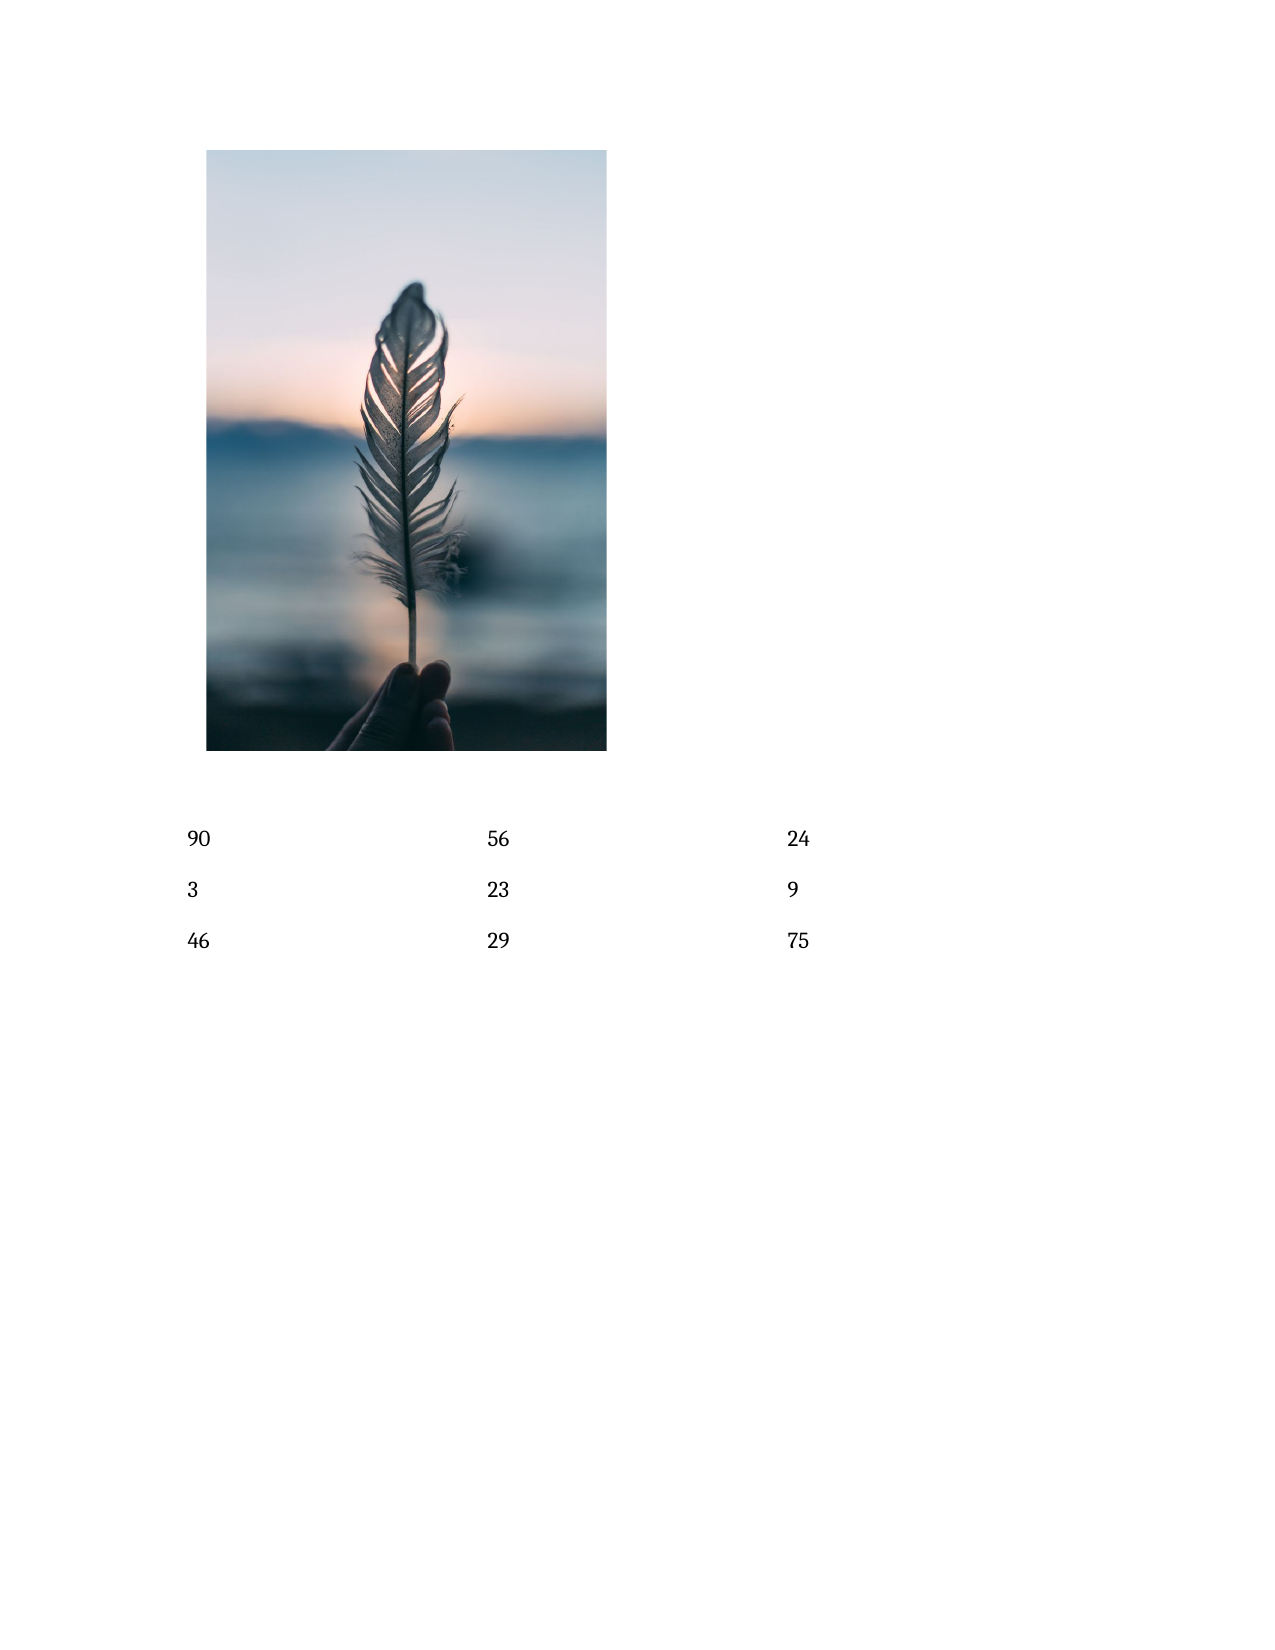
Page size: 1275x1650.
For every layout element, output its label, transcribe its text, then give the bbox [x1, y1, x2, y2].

table_cell 23 [476, 877, 776, 928]
table_header 90 [176, 826, 476, 877]
table_cell 29 [476, 928, 776, 979]
table_cell 9 [776, 877, 1076, 928]
table_cell 46 [176, 928, 476, 979]
table_header 24 [776, 826, 1076, 877]
table_cell 75 [776, 928, 1076, 979]
table_cell 3 [176, 877, 476, 928]
table_header 56 [476, 826, 776, 877]
picture [206, 150, 607, 751]
